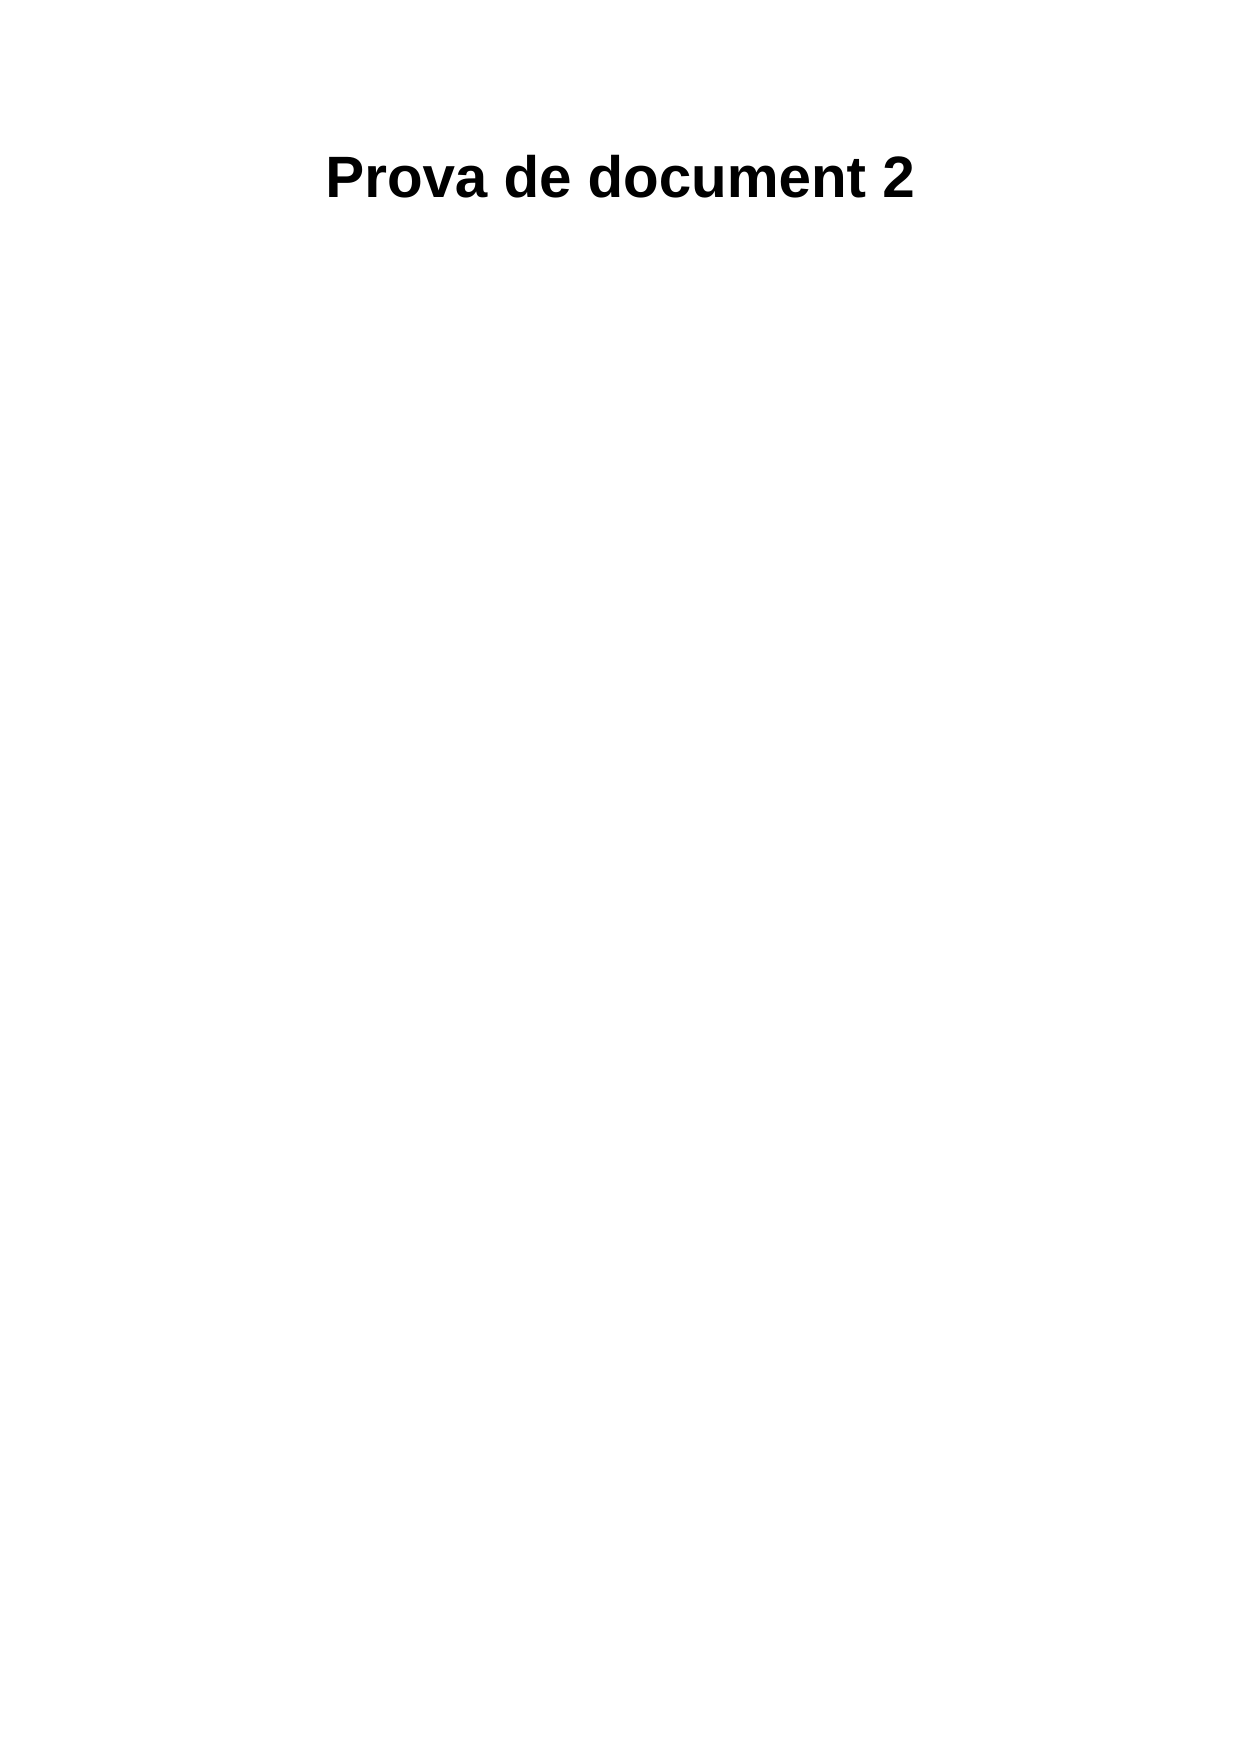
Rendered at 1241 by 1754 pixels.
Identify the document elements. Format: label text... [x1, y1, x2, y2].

title Prova de document 2 [118, 143, 1122, 210]
